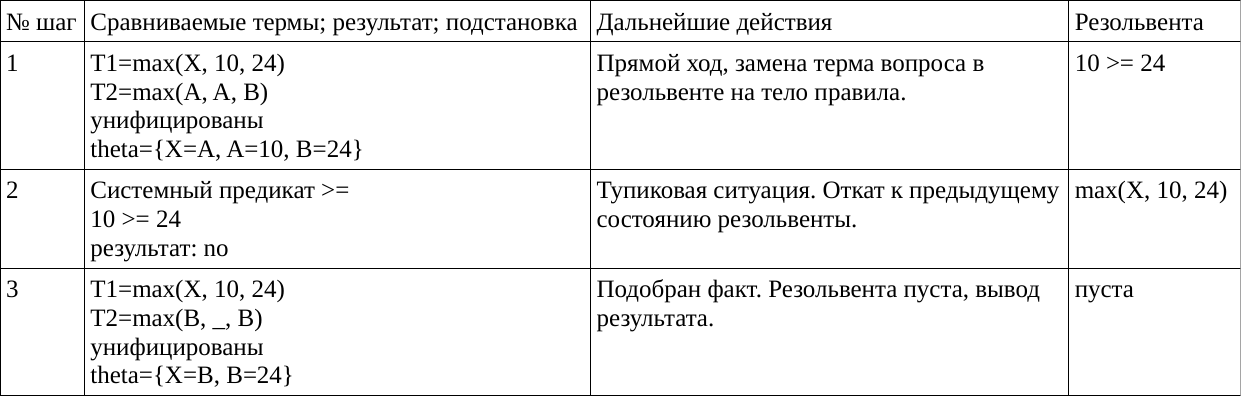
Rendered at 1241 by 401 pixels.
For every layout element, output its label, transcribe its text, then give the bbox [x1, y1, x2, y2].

table_header Резольвента [1069, 1, 1240, 41]
table_cell T1=max(X, 10, 24) T2=max(B, _, B) унифицированы theta={X=B, B=24} [85, 269, 590, 395]
table_header № шаг [1, 1, 84, 41]
table_cell 1 [1, 42, 84, 169]
table_cell пуста [1069, 269, 1240, 395]
table_cell 3 [1, 269, 84, 395]
table_cell 10 >= 24 [1069, 42, 1240, 169]
table_cell Системный предикат >= 10 >= 24 результат: no [85, 170, 590, 267]
table_header Сравниваемые термы; результат; подстановка [85, 1, 590, 41]
table_header Дальнейшие действия [591, 1, 1068, 41]
table_cell 2 [1, 170, 84, 267]
table_cell max(X, 10, 24) [1069, 170, 1240, 267]
table_cell T1=max(X, 10, 24) T2=max(A, A, B) унифицированы theta={X=A, A=10, B=24} [85, 42, 590, 169]
table_cell Тупиковая ситуация. Откат к предыдущему состоянию резольвенты. [591, 170, 1068, 267]
table_cell Прямой ход, замена терма вопроса в резольвенте на тело правила. [591, 42, 1068, 169]
table_cell Подобран факт. Резольвента пуста, вывод результата. [591, 269, 1068, 395]
